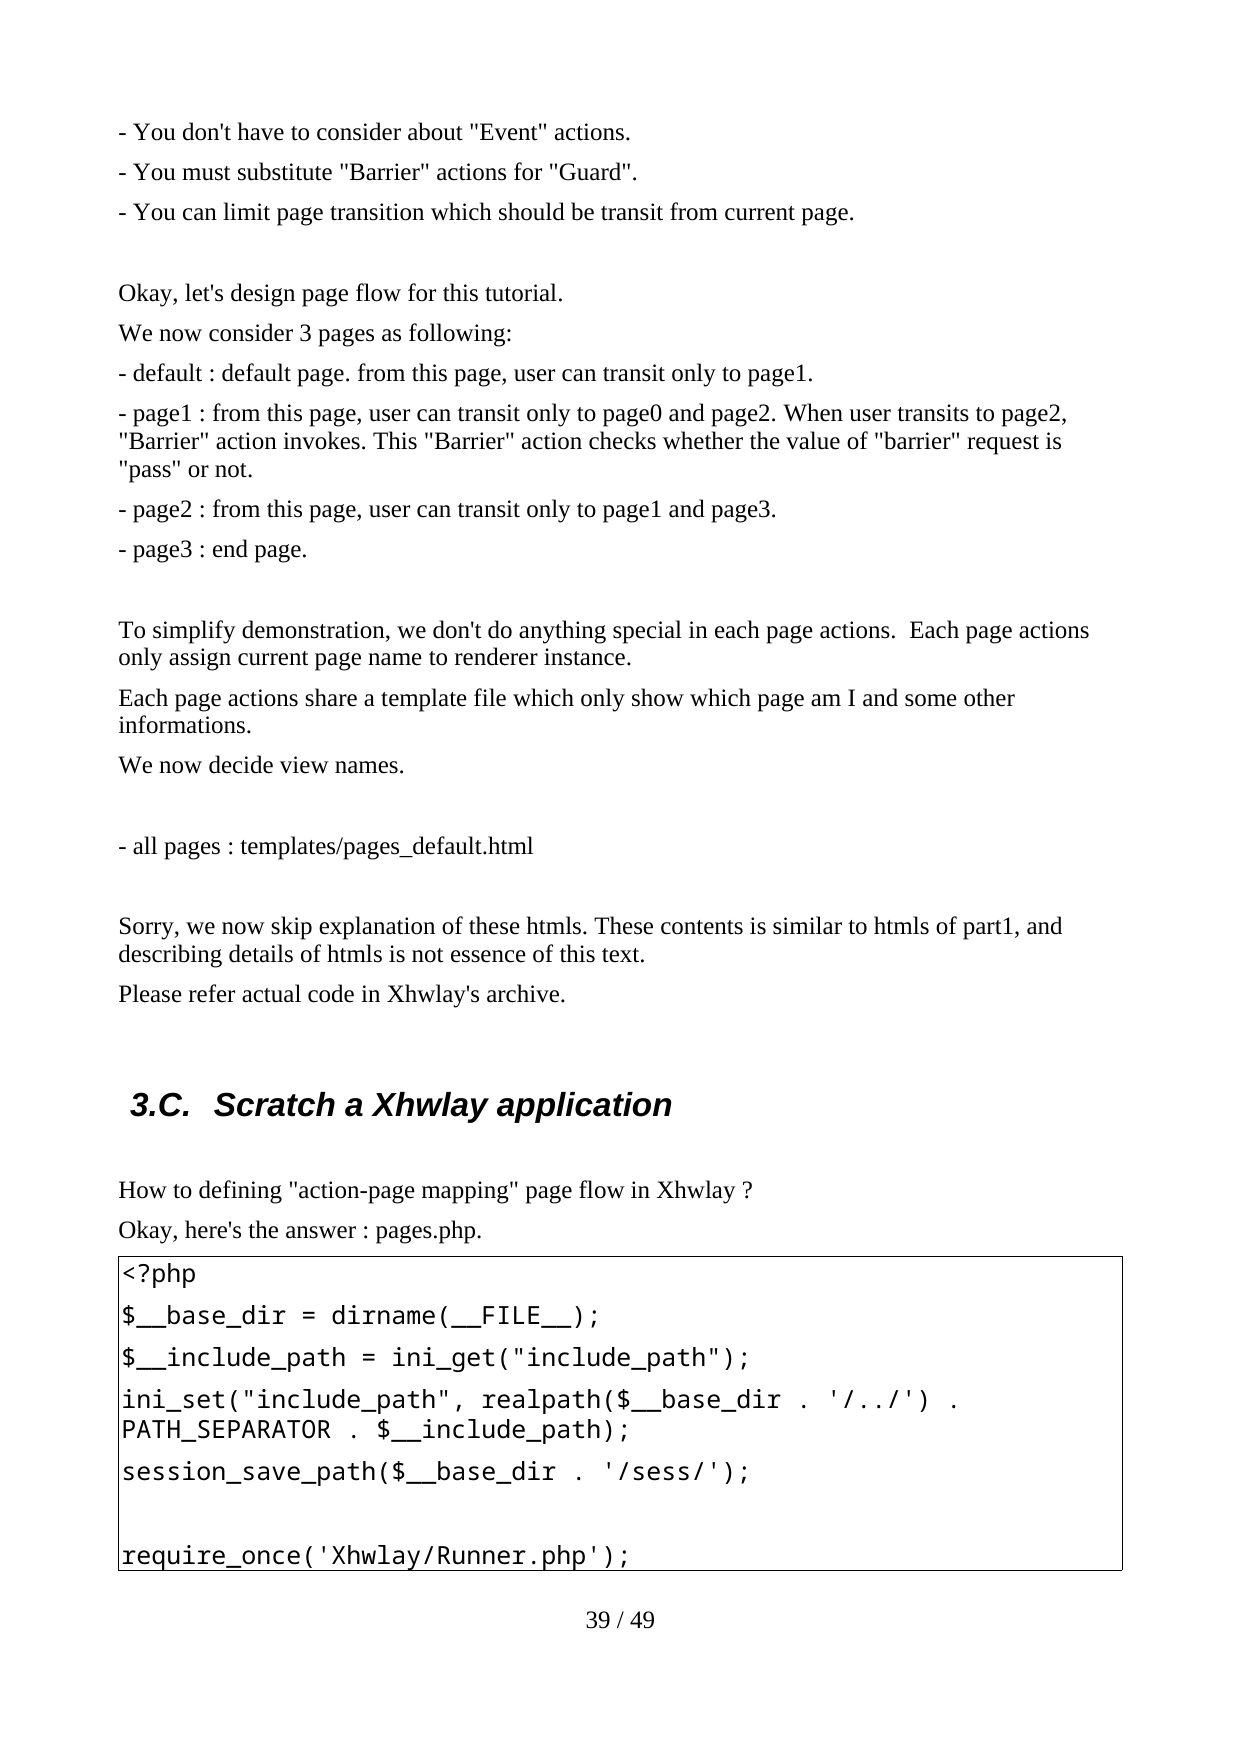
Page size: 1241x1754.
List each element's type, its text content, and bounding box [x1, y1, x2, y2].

subtitle Scratch a Xhwlay application [130, 1086, 1122, 1123]
text - You don't have to consider about "Event" actions. [118, 118, 1122, 146]
text - page2 : from this page, user can transit only to page1 and page3. [118, 495, 1122, 523]
text Please refer actual code in Xhwlay's archive. [118, 980, 1122, 1008]
text We now decide view names. [118, 752, 1122, 779]
text We now consider 3 pages as following: [118, 319, 1122, 347]
text <?php [119, 1257, 1122, 1289]
text Each page actions share a template file which only show which page am I and some other informations. [118, 684, 1122, 739]
text - You must substitute "Barrier" actions for "Guard". [118, 158, 1122, 186]
text To simplify demonstration, we don't do anything special in each page actions. Each page actions only assign current page name to renderer instance. [118, 616, 1122, 671]
text require_once('Xhwlay/Runner.php'); [119, 1538, 1122, 1570]
text Okay, here's the answer : pages.php. [118, 1216, 1122, 1244]
text Okay, let's design page flow for this tutorial. [118, 279, 1122, 307]
text - You can limit page transition which should be transit from current page. [118, 198, 1122, 226]
text How to defining "action-page mapping" page flow in Xhwlay ? [118, 1176, 1122, 1203]
text Sorry, we now skip explanation of these htmls. These contents is similar to htmls of part1, and describing details of htmls is not essence of this text. [118, 912, 1122, 968]
text ini_set("include_path", realpath($__base_dir . '/../') . PATH_SEPARATOR . $__include_path); [119, 1382, 1122, 1444]
text $__base_dir = dirname(__FILE__); [119, 1298, 1122, 1331]
text - all pages : templates/pages_default.html [118, 832, 1122, 860]
text - page1 : from this page, user can transit only to page0 and page2. When user transits to page2, "Barrier" action invokes. This "Barrier" action checks whether the value of "barrier" request is "pass" or not. [118, 399, 1122, 483]
text - default : default page. from this page, user can transit only to page1. [118, 359, 1122, 387]
text session_save_path($__base_dir . '/sess/'); [119, 1454, 1122, 1486]
text $__include_path = ini_get("include_path"); [119, 1340, 1122, 1373]
text - page3 : end page. [118, 535, 1122, 563]
